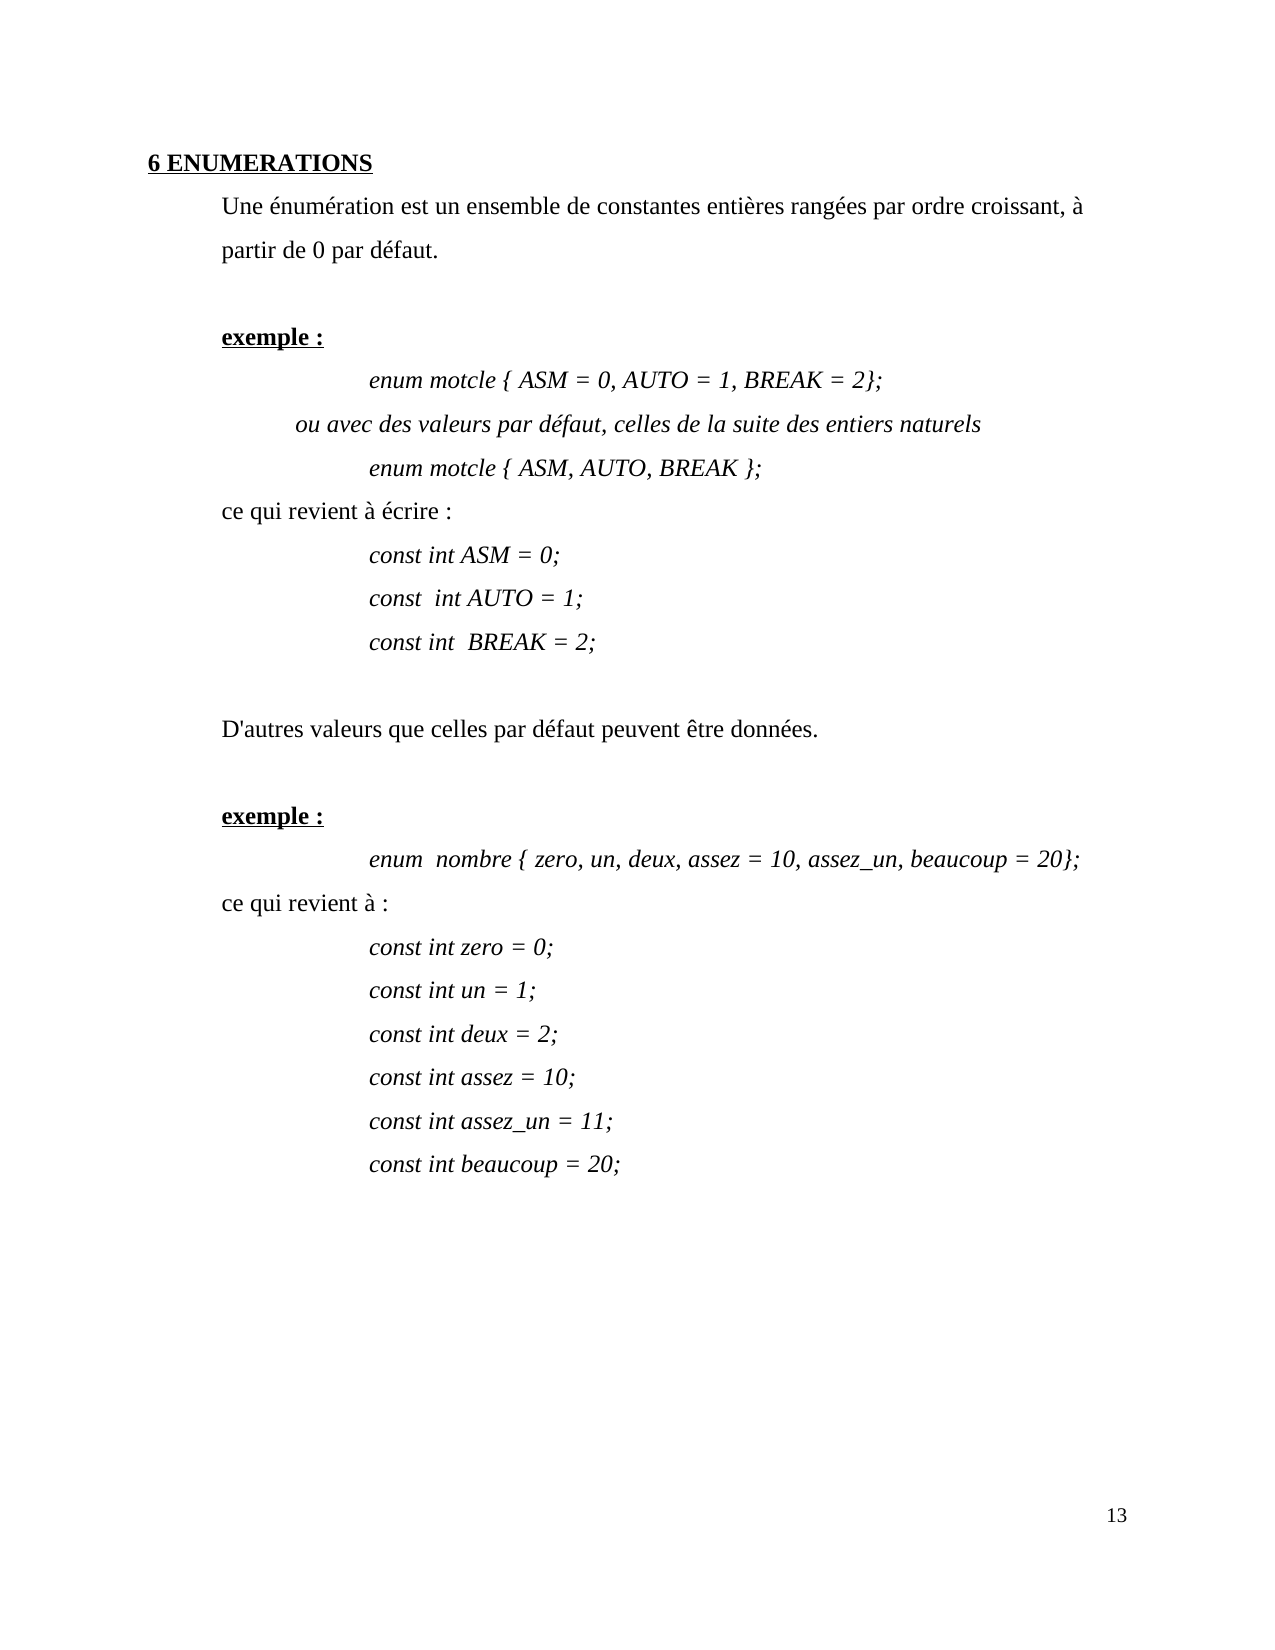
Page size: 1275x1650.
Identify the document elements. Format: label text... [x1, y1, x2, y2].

text const int deux = 2; [369, 1018, 1127, 1047]
text ou avec des valeurs par défaut, celles de la suite des entiers naturels [221, 409, 1127, 438]
text exemple : [148, 801, 1127, 830]
text ce qui revient à : [148, 888, 1127, 917]
text 6 ENUMERATIONS [148, 148, 1127, 177]
text const int BREAK = 2; [369, 627, 1127, 656]
text const int AUTO = 1; [369, 583, 1127, 612]
text const int zero = 0; [369, 931, 1127, 960]
text const int assez = 10; [369, 1062, 1127, 1091]
text const int ASM = 0; [369, 539, 1127, 568]
text enum nombre { zero, un, deux, assez = 10, assez_un, beaucoup = 20}; [148, 844, 1127, 873]
text enum motcle { ASM, AUTO, BREAK }; [221, 452, 1127, 481]
text const int un = 1; [369, 975, 1127, 1004]
text const int assez_un = 11; [148, 1106, 1127, 1134]
text enum motcle { ASM = 0, AUTO = 1, BREAK = 2}; [221, 365, 1127, 394]
text D'autres valeurs que celles par défaut peuvent être données. [148, 714, 1127, 743]
text const int beaucoup = 20; [369, 1149, 1127, 1178]
text Une énumération est un ensemble de constantes entières rangées par ordre croissant, à partir de 0 par défaut. [221, 191, 1127, 264]
text exemple : [221, 322, 1127, 351]
text ce qui revient à écrire : [221, 496, 1127, 525]
